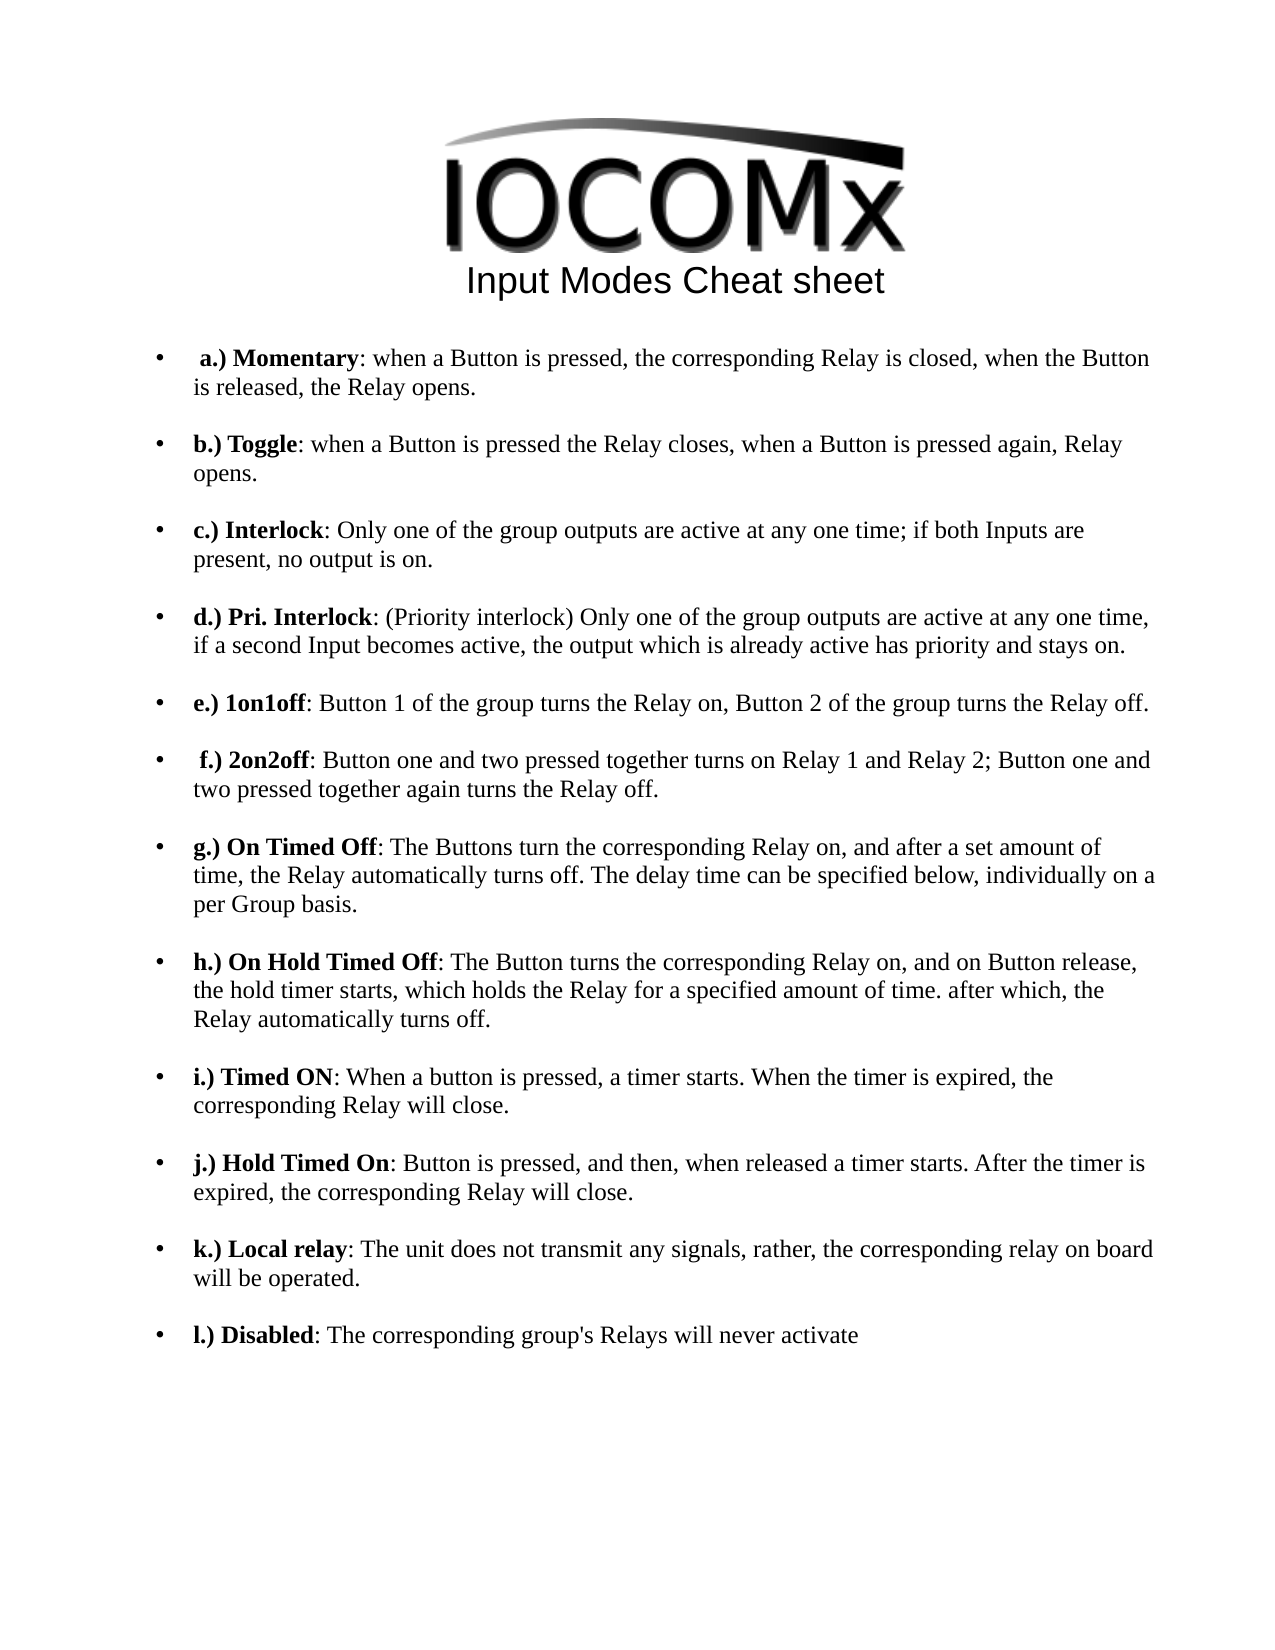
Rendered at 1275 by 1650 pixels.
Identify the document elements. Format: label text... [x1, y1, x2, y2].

list b.) Toggle: when a Button is pressed the Relay closes, when a Button is pressed again, Relay opens. [156, 429, 1157, 487]
list c.) Interlock: Only one of the group outputs are active at any one time; if both Inputs are present, no output is on. [156, 516, 1157, 573]
list d.) Pri. Interlock: (Priority interlock) Only one of the group outputs are active at any one time, if a second Input becomes active, the output which is already active has priority and stays on. [156, 602, 1157, 659]
list e.) 1on1off: Button 1 of the group turns the Relay on, Button 2 of the group turns the Relay off. [156, 688, 1157, 717]
list j.) Hold Timed On: Button is pressed, and then, when released a timer starts. After the timer is expired, the corresponding Relay will close. [156, 1148, 1157, 1206]
list g.) On Timed Off: The Buttons turn the corresponding Relay on, and after a set amount of time, the Relay automatically turns off. The delay time can be specified below, individually on a per Group basis. [156, 832, 1157, 918]
list i.) Timed ON: When a button is pressed, a timer starts. When the timer is expired, the corresponding Relay will close. [156, 1062, 1157, 1119]
list k.) Local relay: The unit does not transmit any signals, rather, the corresponding relay on board will be operated. [156, 1234, 1157, 1292]
list h.) On Hold Timed Off: The Button turns the corresponding Relay on, and on Button release, the hold timer starts, which holds the Relay for a specified amount of time. after which, the Relay automatically turns off. [156, 947, 1157, 1033]
list f.) 2on2off: Button one and two pressed together turns on Relay 1 and Relay 2; Button one and two pressed together again turns the Relay off. [156, 746, 1157, 803]
picture [444, 118, 906, 253]
list l.) Disabled: The corresponding group's Relays will never activate [156, 1321, 1157, 1349]
list a.) Momentary: when a Button is pressed, the corresponding Relay is closed, when the Button is released, the Relay opens. [156, 343, 1157, 401]
subtitle Input Modes Cheat sheet [156, 259, 1157, 302]
